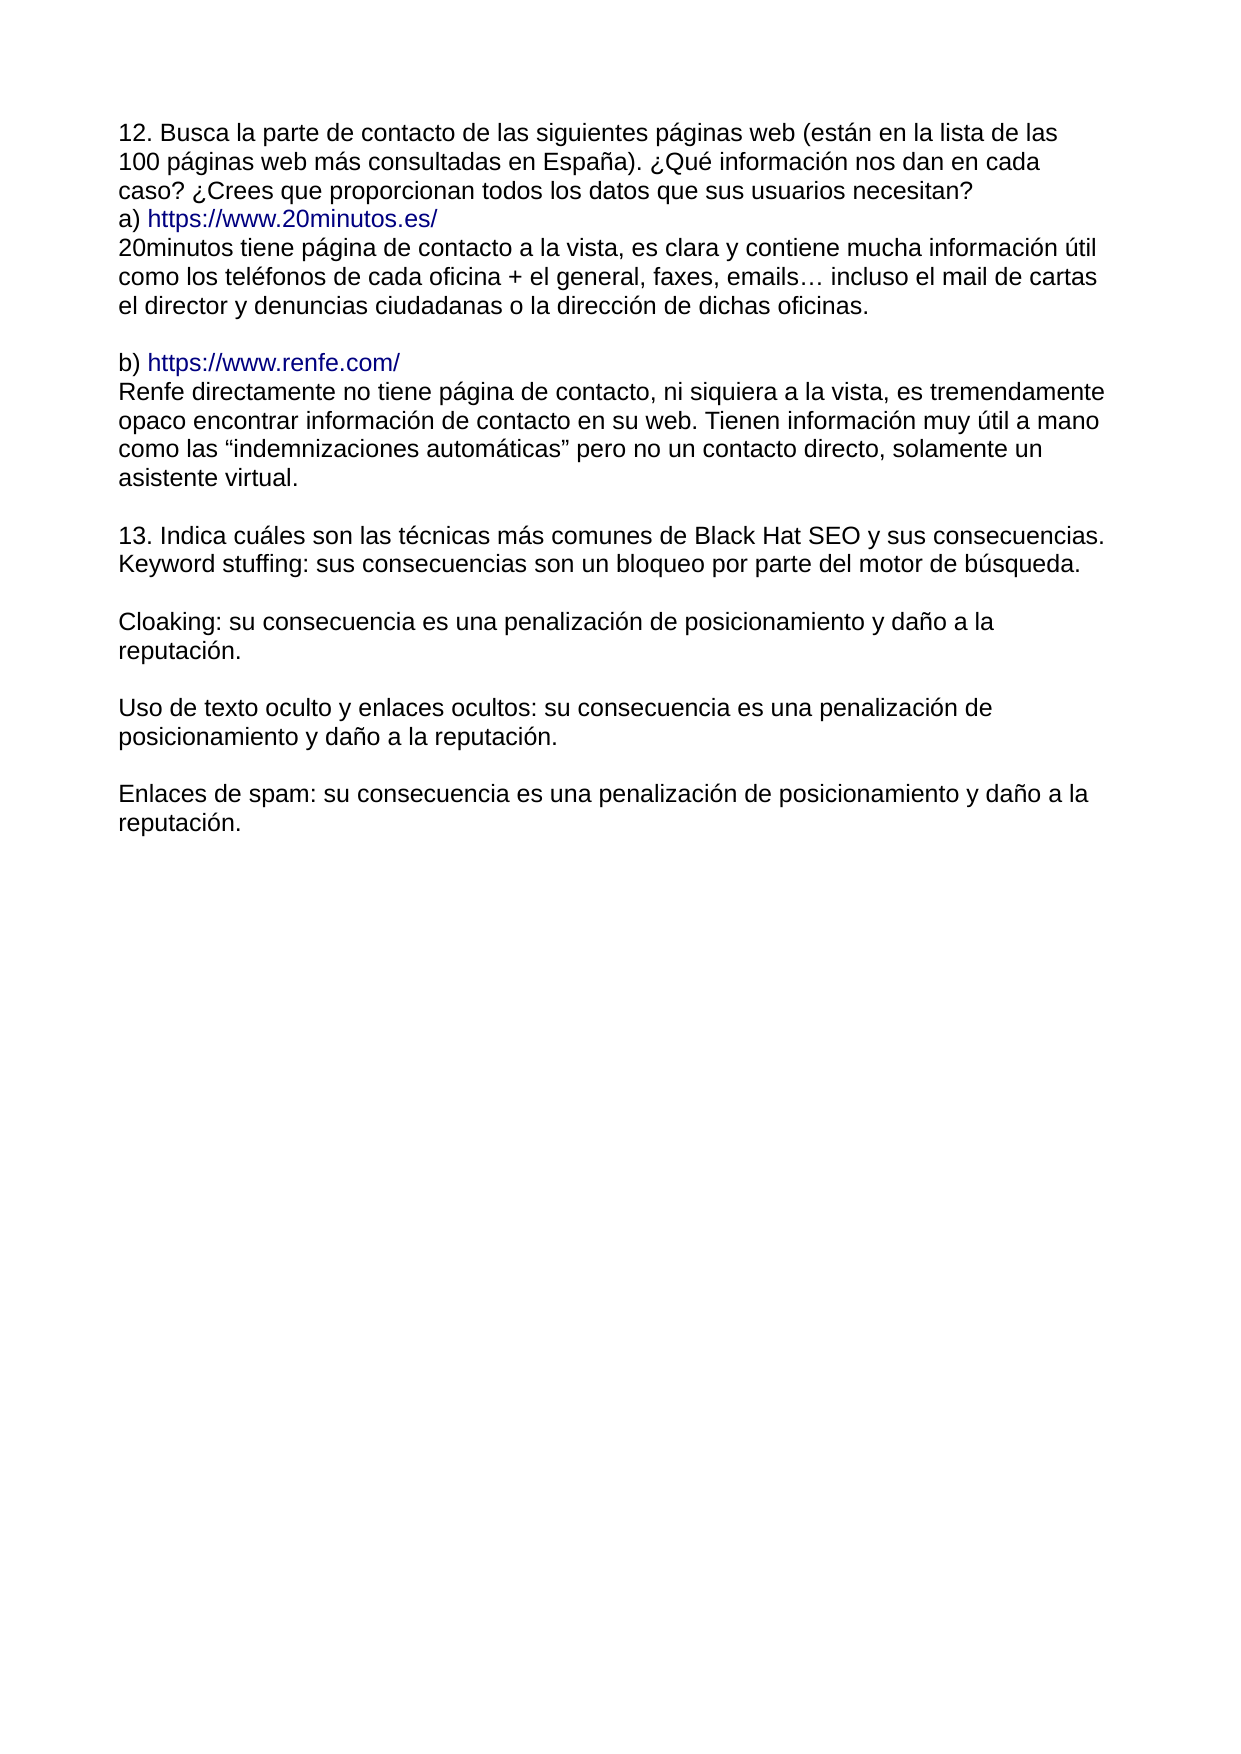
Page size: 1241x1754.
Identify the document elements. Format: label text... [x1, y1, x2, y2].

text 20minutos tiene página de contacto a la vista, es clara y contiene mucha información útil como los teléfonos de cada oficina + el general, faxes, emails… incluso el mail de cartas el director y denuncias ciudadanas o la dirección de dichas oficinas. [118, 233, 1122, 319]
text 13. Indica cuáles son las técnicas más comunes de Black Hat SEO y sus consecuencias. [118, 521, 1122, 549]
text Renfe directamente no tiene página de contacto, ni siquiera a la vista, es tremendamente opaco encontrar información de contacto en su web. Tienen información muy útil a mano como las “indemnizaciones automáticas” pero no un contacto directo, solamente un asistente virtual. [118, 377, 1122, 492]
text 100 páginas web más consultadas en España). ¿Qué información nos dan en cada [118, 147, 1122, 176]
text Uso de texto oculto y enlaces ocultos: su consecuencia es una penalización de posicionamiento y daño a la reputación. [118, 693, 1122, 751]
text 12. Busca la parte de contacto de las siguientes páginas web (están en la lista de las [118, 118, 1122, 147]
text Cloaking: su consecuencia es una penalización de posicionamiento y daño a la reputación. [118, 607, 1122, 664]
text Keyword stuffing: sus consecuencias son un bloqueo por parte del motor de búsqueda. [118, 549, 1122, 578]
text caso? ¿Crees que proporcionan todos los datos que sus usuarios necesitan? [118, 176, 1122, 204]
text a) https://www.20minutos.es/ [118, 204, 1122, 233]
text Enlaces de spam: su consecuencia es una penalización de posicionamiento y daño a la reputación. [118, 779, 1122, 837]
text b) https://www.renfe.com/ [118, 348, 1122, 377]
